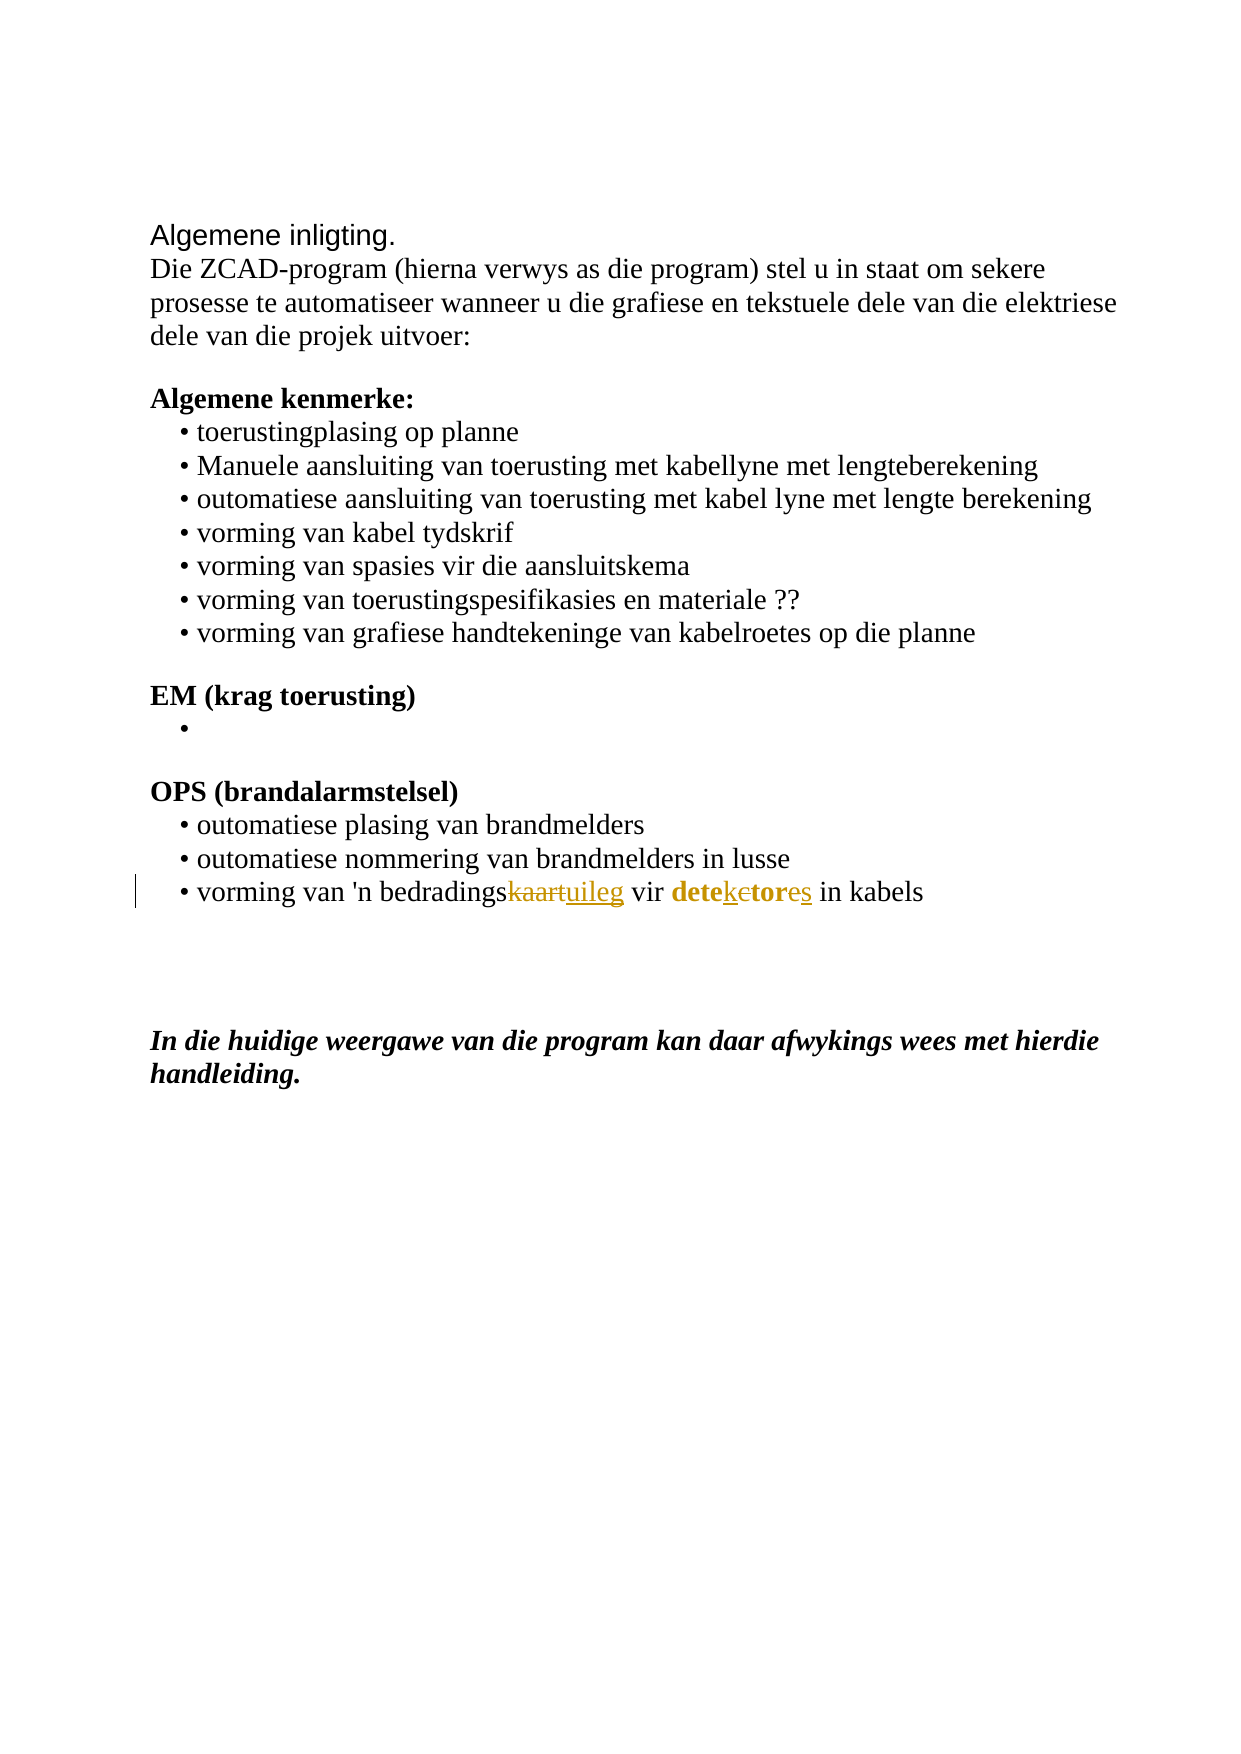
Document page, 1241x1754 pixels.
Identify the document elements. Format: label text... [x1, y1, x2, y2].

text Algemene inligting. Die ZCAD-program (hierna verwys as die program) stel u in staat om sekere prosesse te automatiseer wanneer u die grafiese en tekstuele dele van die elektriese dele van die projek uitvoer: Algemene kenmerke: • toerustingplasing op planne • Manuele aansluiting van toerusting met kabellyne met lengteberekening • outomatiese aansluiting van toerusting met kabel lyne met lengte berekening • vorming van kabel tydskrif • vorming van spasies vir die aansluitskema • vorming van toerustingspesifikasies en materiale ?? • vorming van grafiese handtekeninge van kabelroetes op die planne EM (krag toerusting) • OPS (brandalarmstelsel) • outomatiese plasing van brandmelders • outomatiese nommering van brandmelders in lusse • vorming van 'n bedradingsuileg vir detektors in kabels In die huidige weergawe van die program kan daar afwykings wees met hierdie handleiding. [150, 218, 1125, 1090]
